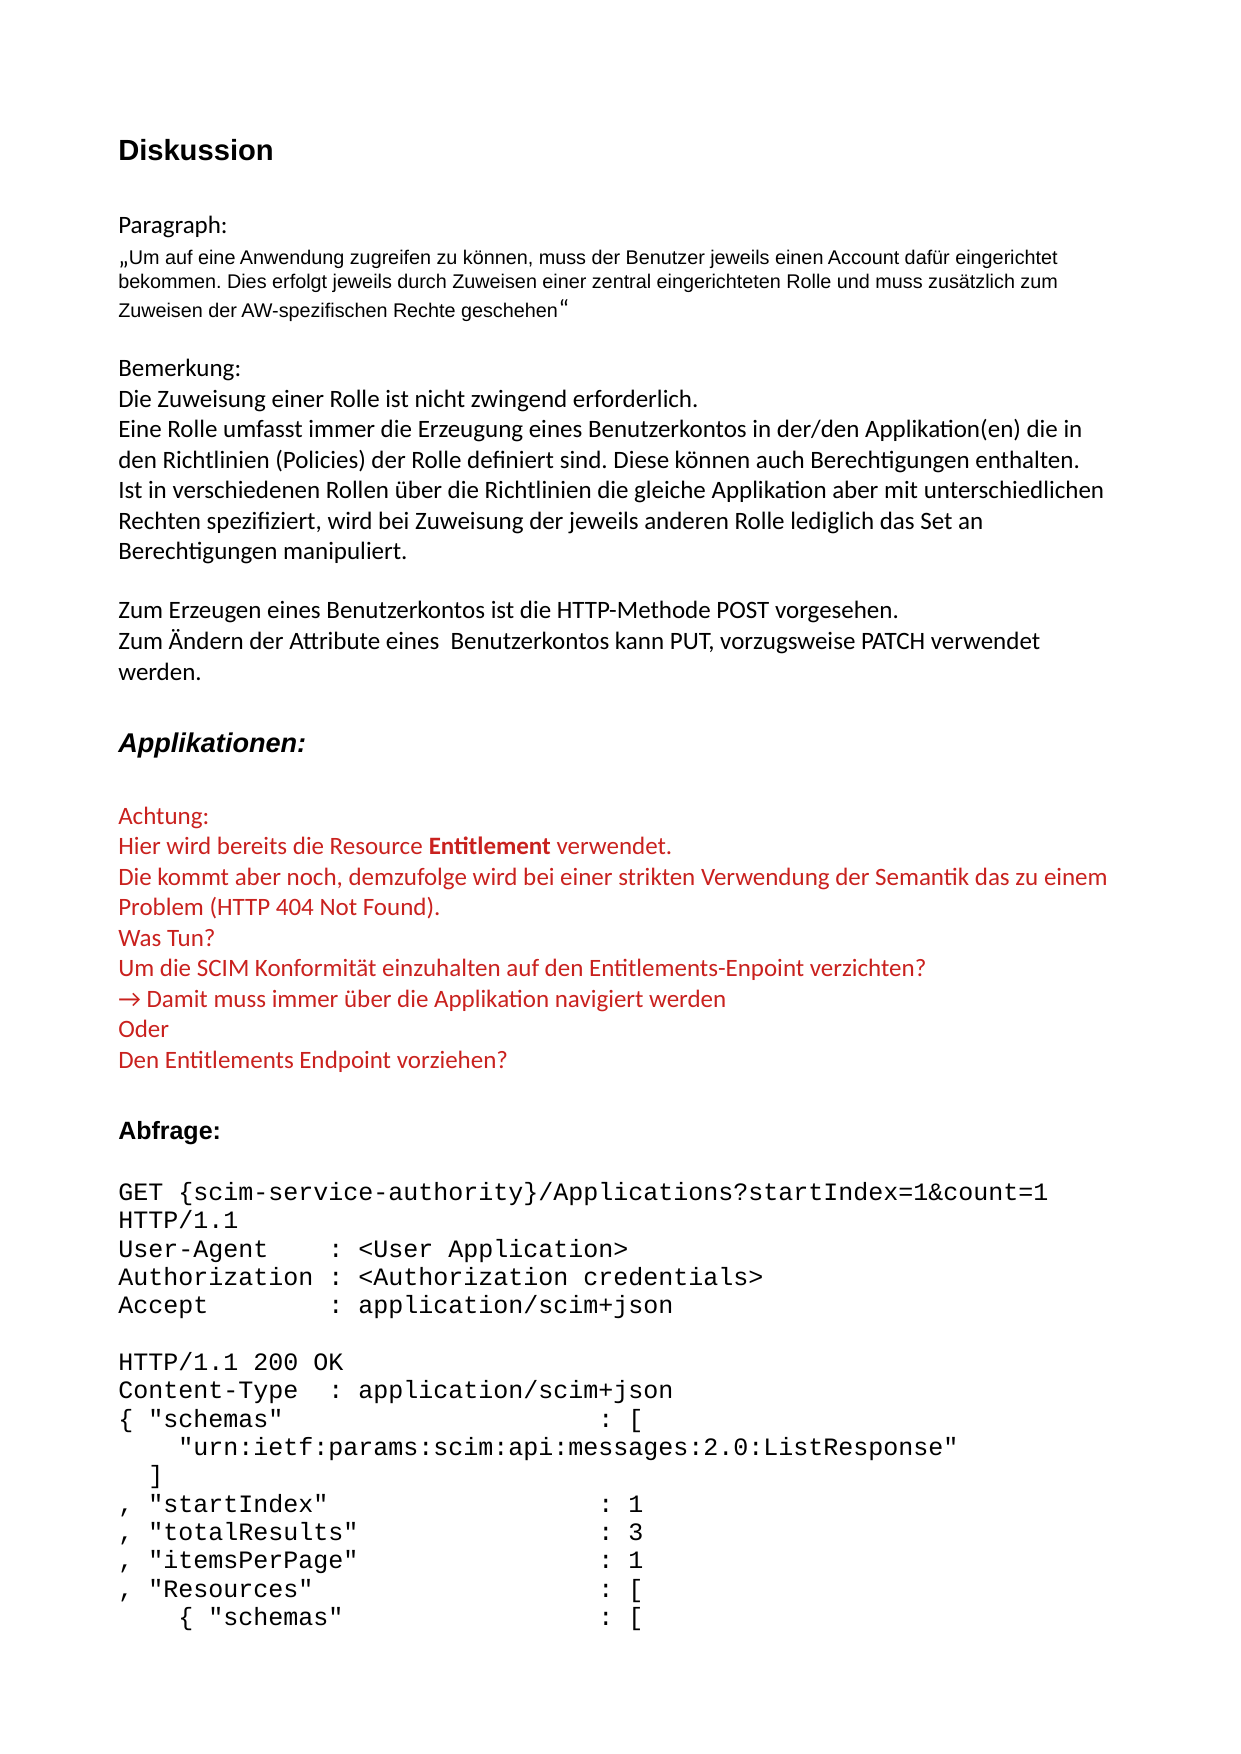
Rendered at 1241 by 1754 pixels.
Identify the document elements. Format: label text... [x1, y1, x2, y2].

text Die Zuweisung einer Rolle ist nicht zwingend erforderlich. [118, 383, 1122, 413]
text Hier wird bereits die Resource Entitlement verwendet. [118, 831, 1122, 861]
text Zum Ändern der Attribute eines Benutzerkontos kann PUT, vorzugsweise PATCH verwendet werden. [118, 625, 1122, 686]
text Paragraph: [118, 209, 1122, 240]
text , "startIndex" : 1 [118, 1491, 1122, 1520]
text bekommen. Dies erfolgt jeweils durch Zuweisen einer zentral eingerichteten Rolle und muss zusätzlich zum [118, 270, 1122, 293]
text { "schemas" : [ [118, 1406, 1122, 1435]
text Was Tun? [118, 922, 1122, 953]
text Den Entitlements Endpoint vorziehen? [118, 1044, 1122, 1075]
subtitle Abfrage: [118, 1116, 1122, 1145]
text , "Resources" : [ [118, 1576, 1122, 1605]
text , "itemsPerPage" : 1 [118, 1548, 1122, 1576]
text HTTP/1.1 200 OK [118, 1350, 1122, 1378]
text Zuweisen der AW-spezifischen Rechte geschehen“ [118, 293, 1122, 323]
text Authorization : <Authorization credentials> [118, 1265, 1122, 1293]
text Bemerkung: [118, 352, 1122, 383]
text Content-Type : application/scim+json [118, 1378, 1122, 1406]
text User-Agent : <User Application> [118, 1236, 1122, 1265]
subtitle Applikationen: [118, 727, 1122, 759]
text Accept : application/scim+json [118, 1293, 1122, 1321]
text ] [118, 1463, 1122, 1491]
text , "totalResults" : 3 [118, 1520, 1122, 1548]
text Ist in verschiedenen Rollen über die Richtlinien die gleiche Applikation aber mit unterschiedlichen Rechten spezifiziert, wird bei Zuweisung der jeweils anderen Rolle lediglich das Set an Berechtigungen manipuliert. [118, 474, 1122, 566]
text { "schemas" : [ [118, 1605, 1122, 1633]
text GET {scim-service-authority}/Applications?startIndex=1&count=1 HTTP/1.1 [118, 1180, 1122, 1236]
text Oder [118, 1014, 1122, 1044]
text → Damit muss immer über die Applikation navigiert werden [118, 983, 1122, 1014]
text Zum Erzeugen eines Benutzerkontos ist die HTTP-Methode POST vorgesehen. [118, 595, 1122, 625]
text Um die SCIM Konformität einzuhalten auf den Entitlements-Enpoint verzichten? [118, 953, 1122, 983]
text Eine Rolle umfasst immer die Erzeugung eines Benutzerkontos in der/den Applikation(en) die in den Richtlinien (Policies) der Rolle definiert sind. Diese können auch Berechtigungen enthalten. [118, 413, 1122, 474]
text „Um auf eine Anwendung zugreifen zu können, muss der Benutzer jeweils einen Account dafür eingerichtet [118, 240, 1122, 270]
subtitle Diskussion [118, 133, 1122, 166]
text Achtung: [118, 800, 1122, 831]
text "urn:ietf:params:scim:api:messages:2.0:ListResponse" [118, 1435, 1122, 1463]
text Die kommt aber noch, demzufolge wird bei einer strikten Verwendung der Semantik das zu einem Problem (HTTP 404 Not Found). [118, 861, 1122, 922]
